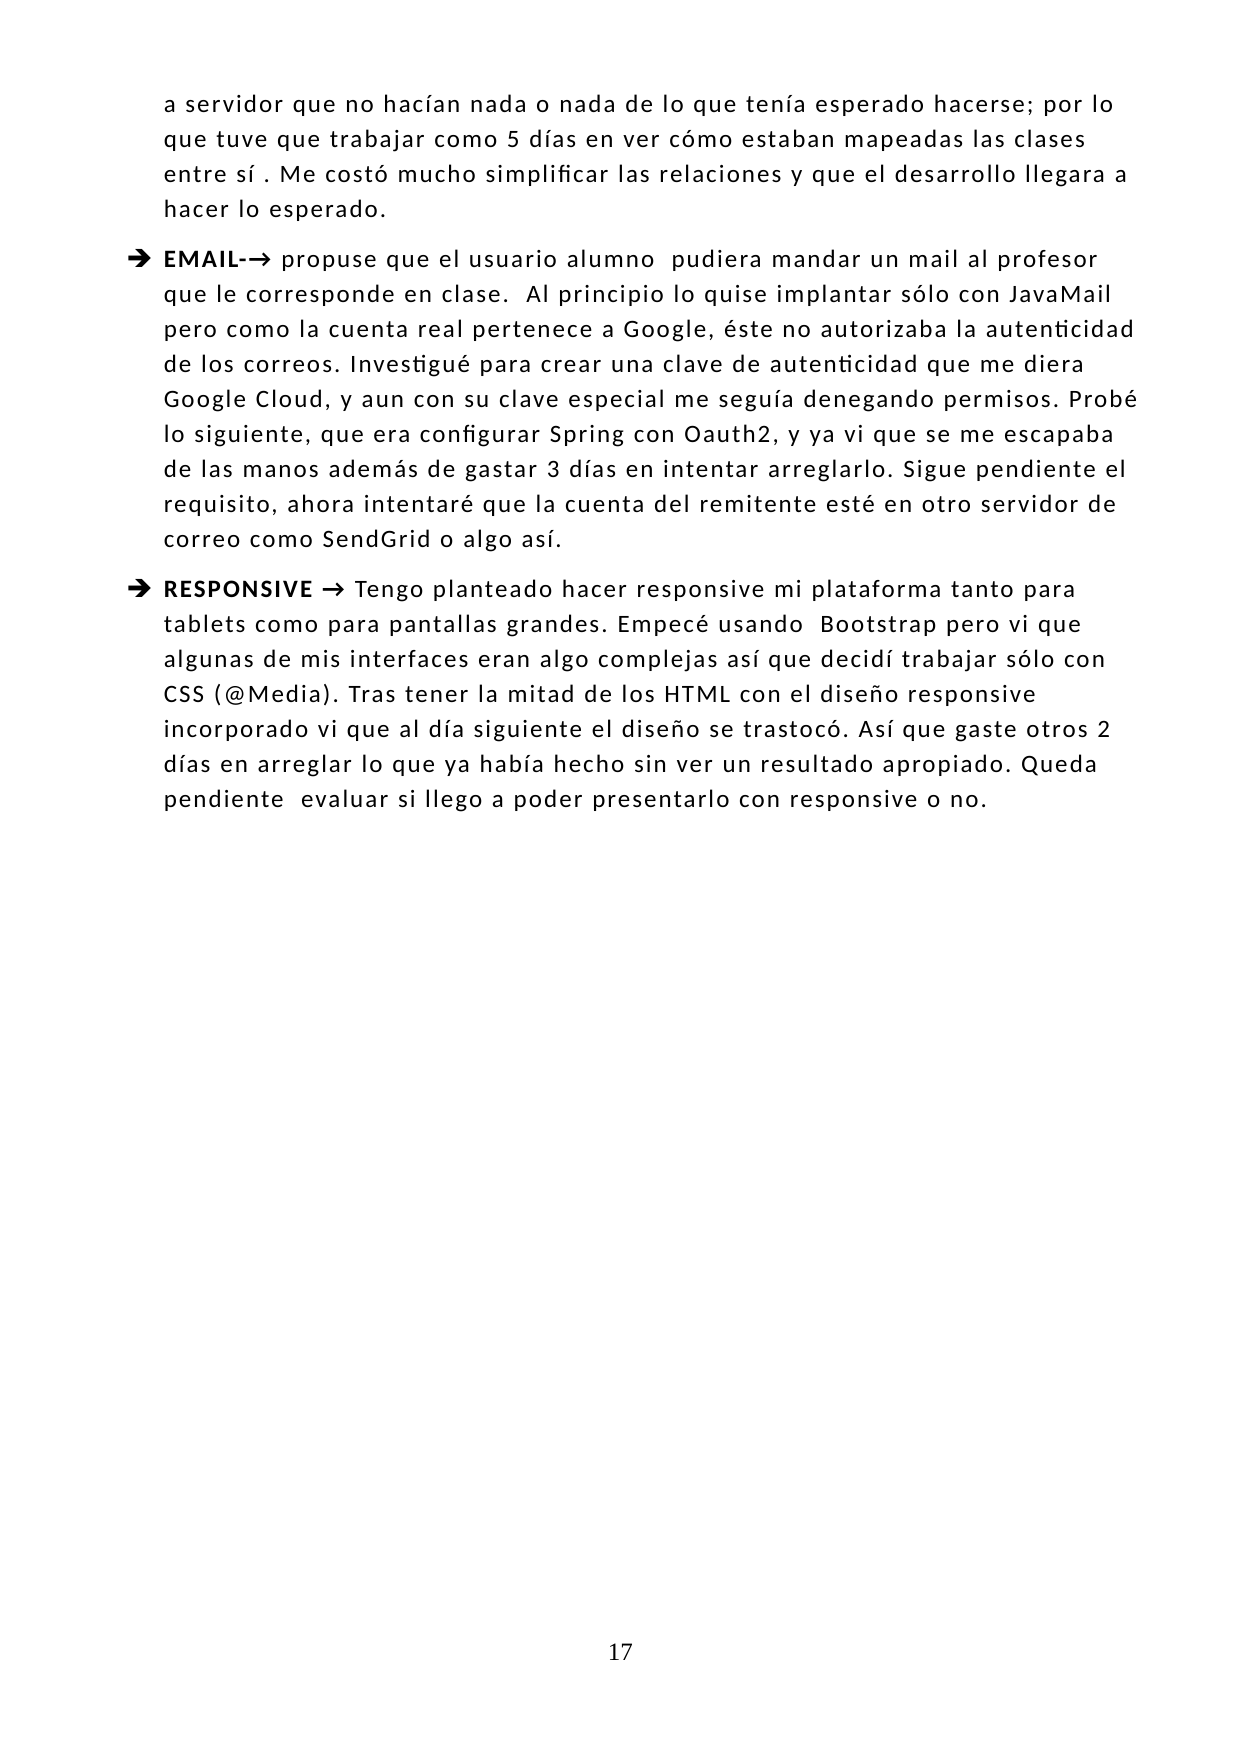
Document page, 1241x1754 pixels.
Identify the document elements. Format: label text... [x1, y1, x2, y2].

list a servidor que no hacían nada o nada de lo que tenía esperado hacerse; por lo que tuve que trabajar como 5 días en ver cómo estaban mapeadas las clases entre sí . Me costó mucho simplificar las relaciones y que el desarrollo llegara a hacer lo esperado. [126, 88, 1152, 224]
list RESPONSIVE → Tengo planteado hacer responsive mi plataforma tanto para tablets como para pantallas grandes. Empecé usando Bootstrap pero vi que algunas de mis interfaces eran algo complejas así que decidí trabajar sólo con CSS (@Media). Tras tener la mitad de los HTML con el diseño responsive incorporado vi que al día siguiente el diseño se trastocó. Así que gaste otros 2 días en arreglar lo que ya había hecho sin ver un resultado apropiado. Queda pendiente evaluar si llego a poder presentarlo con responsive o no. [126, 573, 1152, 813]
list EMAIL-→ propuse que el usuario alumno pudiera mandar un mail al profesor que le corresponde en clase. Al principio lo quise implantar sólo con JavaMail pero como la cuenta real pertenece a Google, éste no autorizaba la autenticidad de los correos. Investigué para crear una clave de autenticidad que me diera Google Cloud, y aun con su clave especial me seguía denegando permisos. Probé lo siguiente, que era configurar Spring con Oauth2, y ya vi que se me escapaba de las manos además de gastar 3 días en intentar arreglarlo. Sigue pendiente el requisito, ahora intentaré que la cuenta del remitente esté en otro servidor de correo como SendGrid o algo así. [126, 243, 1152, 554]
